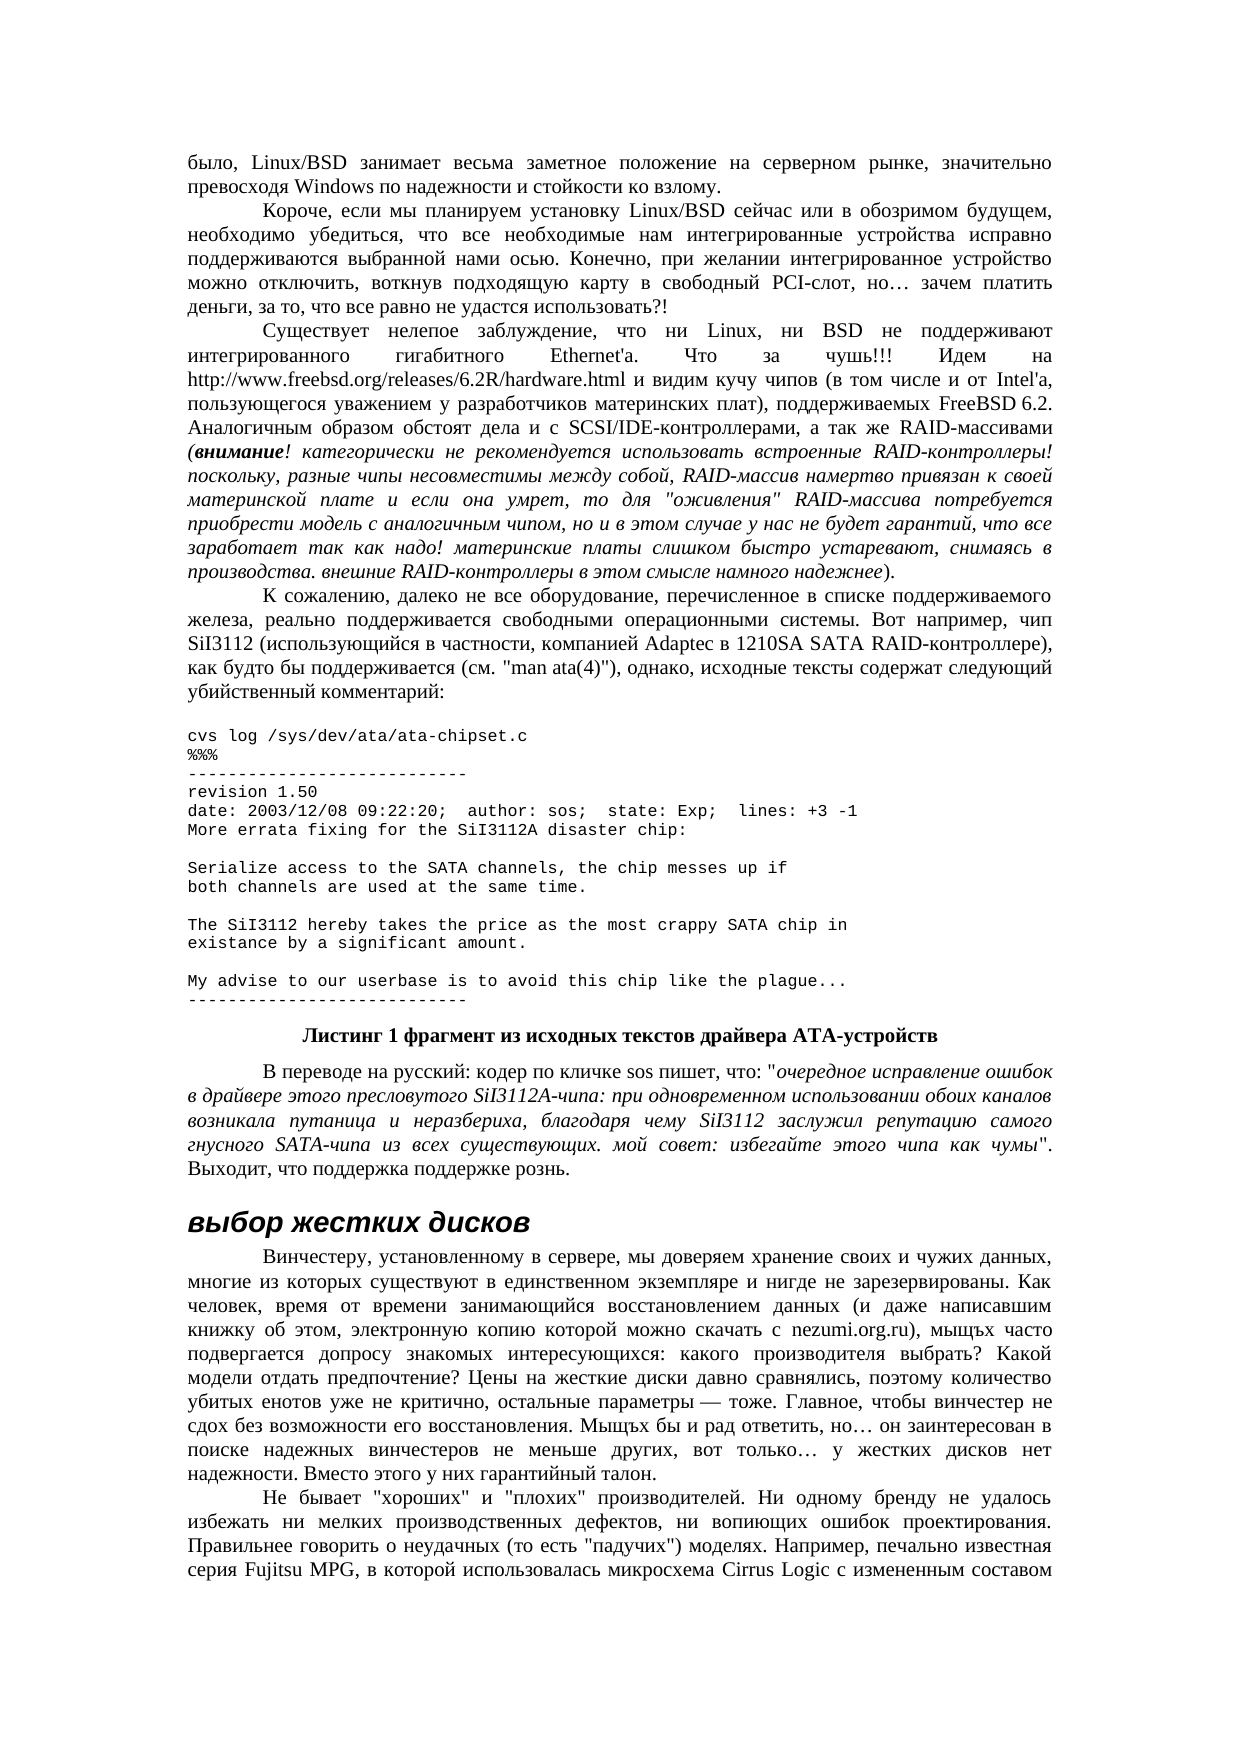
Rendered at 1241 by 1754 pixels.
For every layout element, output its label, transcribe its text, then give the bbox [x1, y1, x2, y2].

text ---------------------------- [187, 765, 1053, 784]
text было, Linux/BSD занимает весьма заметное положение на серверном рынке, значительно превосходя Windows по надежности и стойкости ко взлому. [187, 150, 1053, 198]
text More errata fixing for the SiI3112A disaster chip: [187, 822, 1053, 841]
text Serialize access to the SATA channels, the chip messes up if [187, 859, 1053, 878]
text both channels are used at the same time. [187, 878, 1053, 897]
text Листинг 1 фрагмент из исходных текстов драйвера ATA-устройств [187, 1023, 1053, 1047]
text Винчестеру, установленному в сервере, мы доверяем хранение своих и чужих данных, многие из которых существуют в единственном экземпляре и нигде не зарезервированы. Как человек, время от времени занимающийся восстановлением данных (и даже написавшим книжку об этом, электронную копию которой можно скачать с nezumi.org.ru), мыщъх часто подвергается допросу знакомых интересующихся: какого производителя выбрать? Какой модели отдать предпочтение? Цены на жесткие диски давно сравнялись, поэтому количество убитых енотов уже не критично, остальные параметры — тоже. Главное, чтобы винчестер не сдох без возможности его восстановления. Мыщъх бы и рад ответить, но… он заинтересован в поиске надежных винчестеров не меньше других, вот только… у жестких дисков нет надежности. Вместо этого у них гарантийный талон. [187, 1244, 1053, 1485]
text Существует нелепое заблуждение, что ни Linux, ни BSD не поддерживают интегрированного гигабитного Ethernet'а. Что за чушь!!! Идем на http://www.freebsd.org/releases/6.2R/hardware.html и видим кучу чипов (в том числе и от Intel'а, пользующегося уважением у разработчиков материнских плат), поддерживаемых FreeBSD 6.2. Аналогичным образом обстоят дела и с SCSI/IDE-контроллерами, а так же RAID-массивами (внимание! категорически не рекомендуется использовать встроенные RAID-контроллеры! поскольку, разные чипы несовместимы между собой, RAID-массив намертво привязан к своей материнской плате и если она умрет, то для "оживления" RAID-массива потребуется приобрести модель с аналогичным чипом, но и в этом случае у нас не будет гарантий, что все заработает так как надо! материнские платы слишком быстро устаревают, снимаясь в производства. внешние RAID-контроллеры в этом смысле намного надежнее). [187, 318, 1053, 583]
text В переводе на русский: кодер по кличке sos пишет, что: "очередное исправление ошибок в драйвере этого пресловутого SiI3112A-чипа: при одновременном использовании обоих каналов возникала путаница и неразбериха, благодаря чему SiI3112 заслужил репутацию самого гнусного SATA-чипа из всех существующих. мой совет: избегайте этого чипа как чумы". Выходит, что поддержка поддержке рознь. [187, 1059, 1053, 1180]
text Не бывает "хороших" и "плохих" производителей. Ни одному бренду не удалось избежать ни мелких производственных дефектов, ни вопиющих ошибок проектирования. Правильнее говорить о неудачных (то есть "падучих") моделях. Например, печально известная серия Fujitsu MPG, в которой использовалась микросхема Cirrus Logic с измененным составом [187, 1485, 1053, 1581]
text ---------------------------- [187, 991, 1053, 1010]
text %%% [187, 746, 1053, 765]
text The SiI3112 hereby takes the price as the most crappy SATA chip in [187, 916, 1053, 935]
text existance by a significant amount. [187, 935, 1053, 954]
text Короче, если мы планируем установку Linux/BSD сейчас или в обозримом будущем, необходимо убедиться, что все необходимые нам интегрированные устройства исправно поддерживаются выбранной нами осью. Конечно, при желании интегрированное устройство можно отключить, воткнув подходящую карту в свободный PCI-слот, но… зачем платить деньги, за то, что все равно не удастся использовать?! [187, 198, 1053, 318]
text date: 2003/12/08 09:22:20; author: sos; state: Exp; lines: +3 -1 [187, 803, 1053, 822]
subtitle выбор жестких дисков [187, 1205, 1053, 1238]
text cvs log /sys/dev/ata/ata-chipset.c [187, 727, 1053, 746]
text revision 1.50 [187, 784, 1053, 803]
text My advise to our userbase is to avoid this chip like the plague... [187, 973, 1053, 991]
text К сожалению, далеко не все оборудование, перечисленное в списке поддерживаемого железа, реально поддерживается свободными операционными системы. Вот например, чип SiI3112 (использующийся в частности, компанией Adaptec в 1210SA SATA RAID-контроллере), как будто бы поддерживается (см. "man ata(4)"), однако, исходные тексты содержат следующий убийственный комментарий: [187, 583, 1053, 703]
